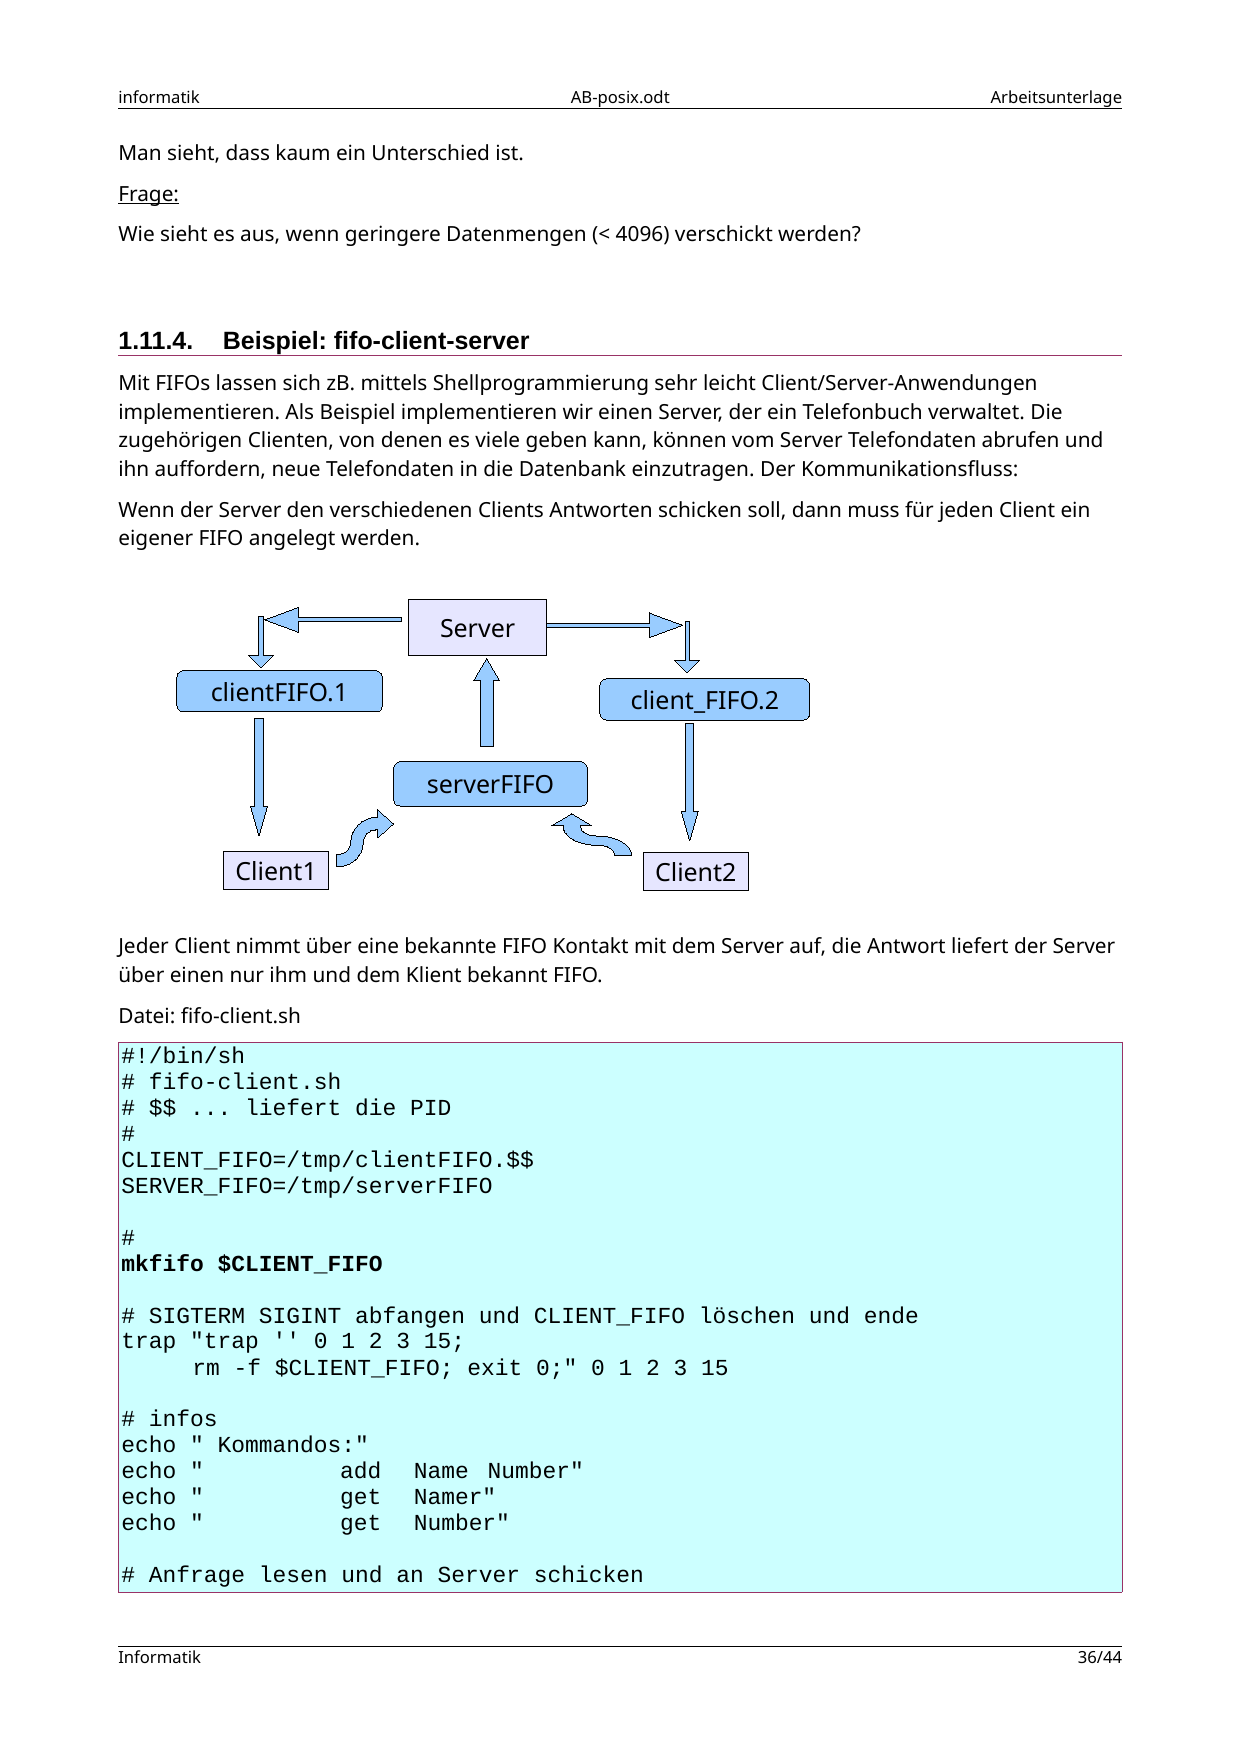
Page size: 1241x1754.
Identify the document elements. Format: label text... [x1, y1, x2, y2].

text # fifo-client.sh [119, 1067, 1122, 1093]
text Man sieht, dass kaum ein Unterschied ist. [118, 138, 1122, 166]
text CLIENT_FIFO=/tmp/clientFIFO.$$ [119, 1145, 1122, 1171]
text SERVER_FIFO=/tmp/serverFIFO [119, 1171, 1122, 1197]
text Datei: fifo-client.sh [118, 1001, 1122, 1029]
text # infos [119, 1405, 1122, 1431]
text Frage: [118, 179, 1122, 207]
text # [119, 1119, 1122, 1145]
text echo " get Number" [119, 1508, 1122, 1534]
text # $$ ... liefert die PID [119, 1093, 1122, 1119]
text # [119, 1223, 1122, 1249]
text echo " add Name Number" [119, 1457, 1122, 1482]
text #!/bin/sh [119, 1043, 1122, 1067]
text echo " Kommandos:" [119, 1431, 1122, 1457]
text # Anfrage lesen und an Server schicken [119, 1560, 1122, 1592]
text Mit FIFOs lassen sich zB. mittels Shellprogrammierung sehr leicht Client/Server-Anwendungen implementieren. Als Beispiel implementieren wir einen Server, der ein Telefonbuch verwaltet. Die zugehörigen Clienten, von denen es viele geben kann, können vom Server Telefondaten abrufen und ihn auffordern, neue Telefondaten in die Datenbank einzutragen. Der Kommunikationsfluss: [118, 368, 1122, 482]
text # SIGTERM SIGINT abfangen und CLIENT_FIFO löschen und ende [119, 1301, 1122, 1327]
text Wenn der Server den verschiedenen Clients Antworten schicken soll, dann muss für jeden Client ein eigener FIFO angelegt werden. [118, 495, 1122, 552]
subtitle Beispiel: fifo-client-server [118, 326, 1122, 355]
text mkfifo $CLIENT_FIFO [119, 1249, 1122, 1275]
text Wie sieht es aus, wenn geringere Datenmengen (< 4096) verschickt werden? [118, 219, 1122, 248]
text trap "trap '' 0 1 2 3 15; [119, 1327, 1122, 1353]
text echo " get Namer" [119, 1482, 1122, 1508]
text rm -f $CLIENT_FIFO; exit 0;" 0 1 2 3 15 [119, 1353, 1122, 1379]
text Jeder Client nimmt über eine bekannte FIFO Kontakt mit dem Server auf, die Antwort liefert der Server über einen nur ihm und dem Klient bekannt FIFO. [118, 931, 1122, 988]
